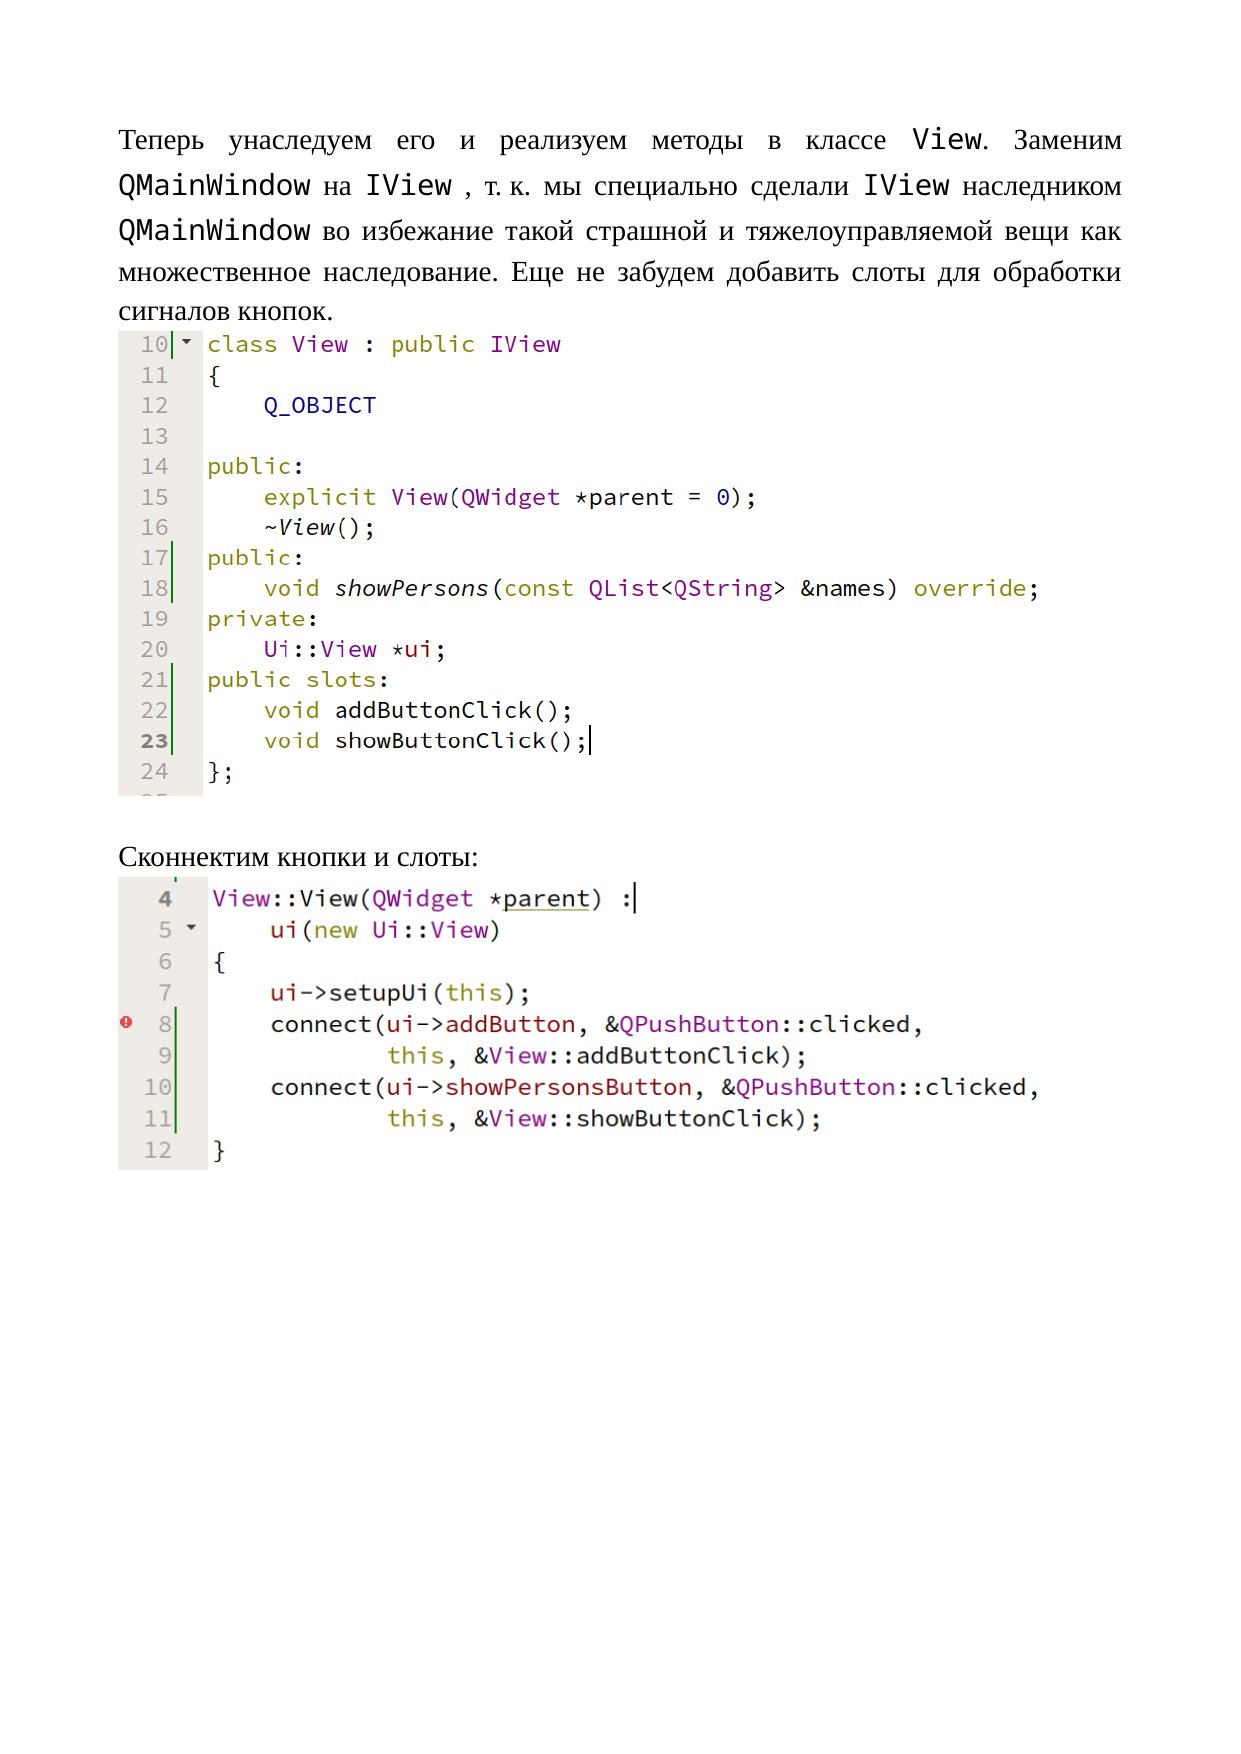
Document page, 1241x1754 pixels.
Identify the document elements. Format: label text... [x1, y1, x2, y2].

text Сконнектим кнопки и слоты: [118, 839, 1122, 872]
text Теперь унаследуем его и реализуем методы в классе View. Заменим QMainWindow на IView , т. к. мы специально сделали IView наследником QMainWindow во избежание такой страшной и тяжелоуправляемой вещи как множественное наследование. Еще не забудем добавить слоты для обработки сигналов кнопок. [118, 118, 1122, 326]
picture [118, 877, 1123, 1170]
picture [118, 331, 1123, 796]
